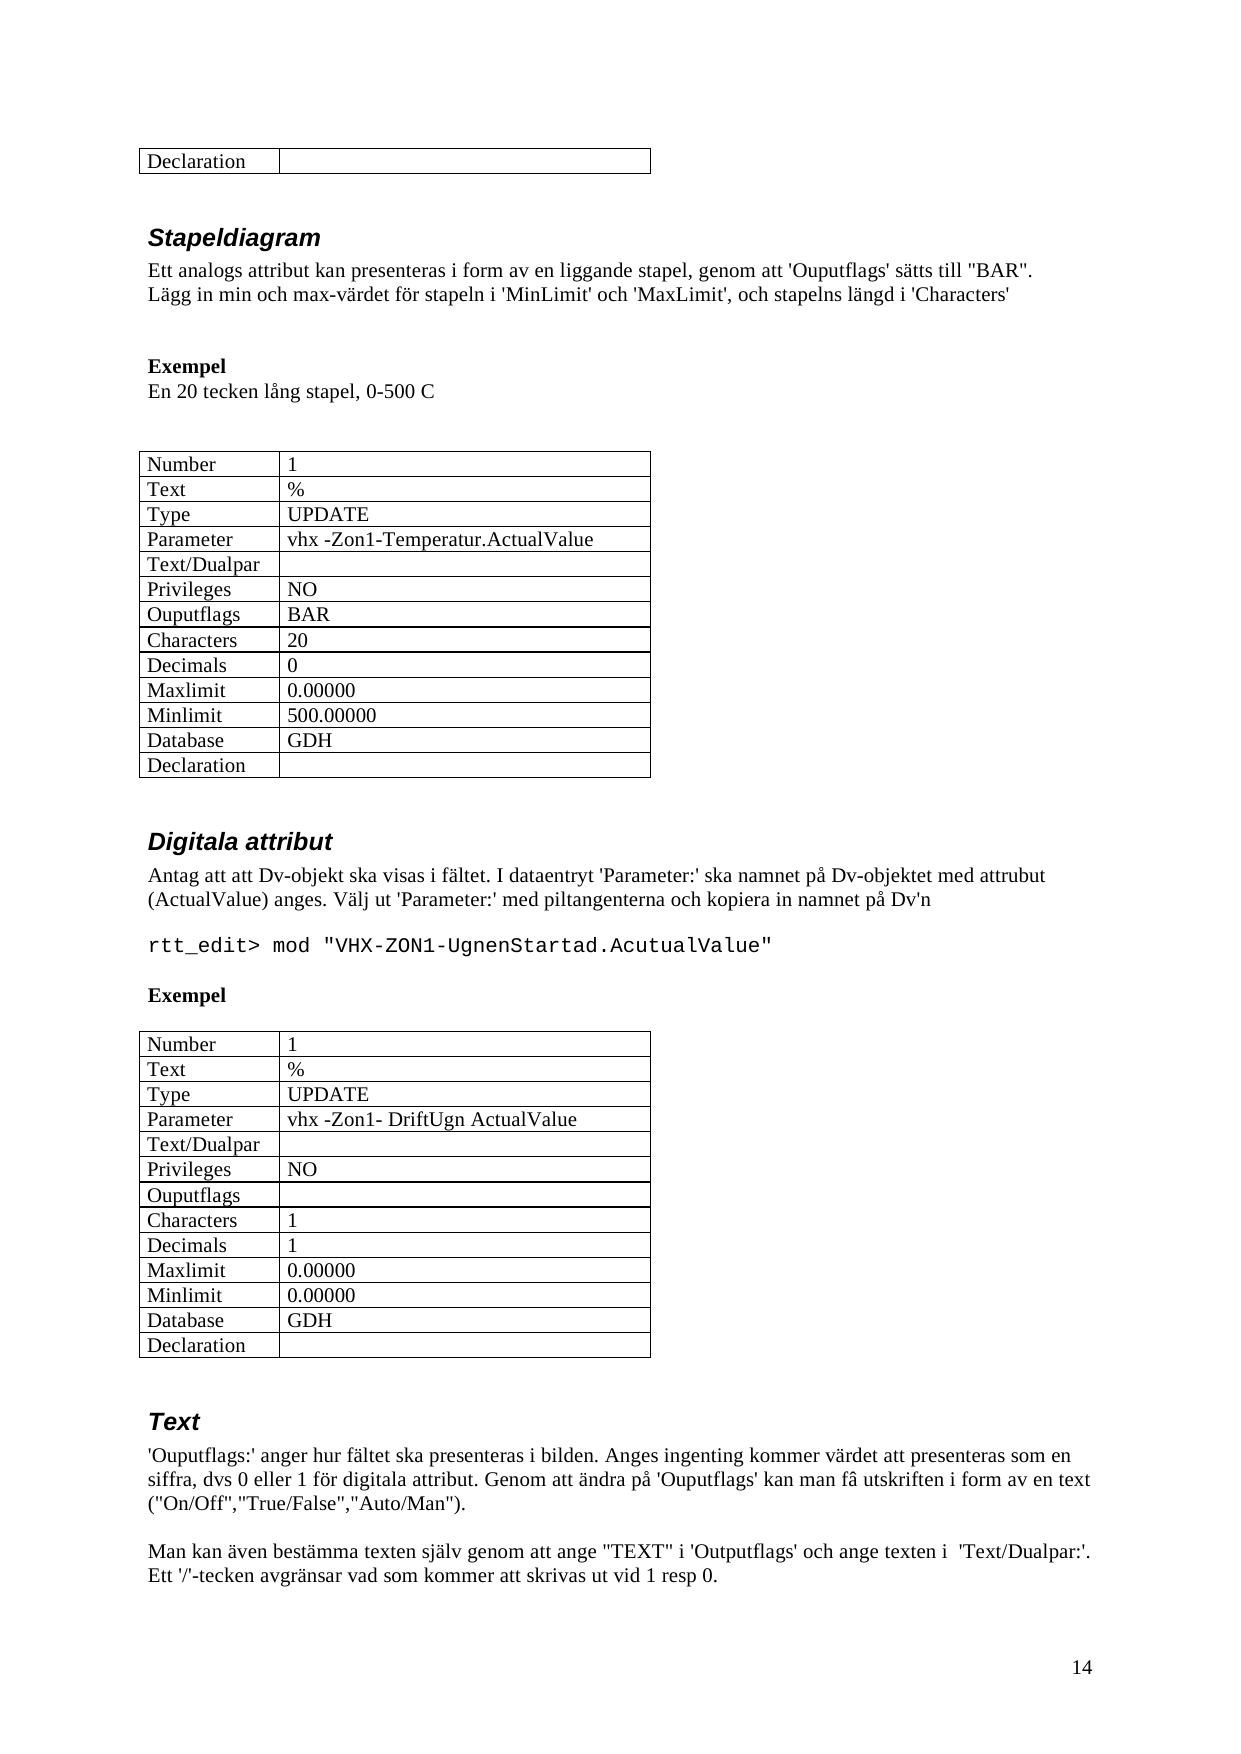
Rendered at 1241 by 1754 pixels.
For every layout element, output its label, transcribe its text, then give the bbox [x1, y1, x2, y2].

text Exempel [148, 983, 1093, 1007]
table_cell Text [140, 477, 279, 501]
table_cell Type [140, 502, 279, 526]
table_cell Parameter [140, 527, 279, 551]
table_cell Text [140, 1057, 279, 1081]
table_cell Declaration [140, 753, 279, 777]
table_cell vhx -Zon1- DriftUgn ActualValue [280, 1107, 650, 1131]
table_cell [280, 1183, 650, 1206]
table_cell [280, 1132, 650, 1156]
table_cell 20 [280, 628, 650, 651]
table_cell Database [140, 1308, 279, 1332]
table_cell Minlimit [140, 1283, 279, 1307]
table_cell Type [140, 1082, 279, 1106]
table_cell % [280, 1057, 650, 1081]
table_cell [280, 1333, 650, 1357]
text rtt_edit> mod "VHX-ZON1-UgnenStartad.AcutualValue" [148, 934, 1093, 958]
table_cell Decimals [140, 1233, 279, 1257]
table_cell Database [140, 728, 279, 752]
subtitle Digitala attribut [148, 827, 1093, 856]
table_cell [280, 552, 650, 576]
text siffra, dvs 0 eller 1 för digitala attribut. Genom att ändra på 'Ouputflags' kan man fâ utskriften i form av en text ("On/Off","True/False","Auto/Man"). [148, 1467, 1093, 1515]
table_header Number [140, 452, 279, 476]
table_cell Privileges [140, 1157, 279, 1181]
table_cell Privileges [140, 577, 279, 601]
table_header 1 [280, 1032, 650, 1056]
table_cell Maxlimit [140, 678, 279, 702]
table_cell 0 [280, 653, 650, 677]
text Man kan även bestämma texten själv genom att ange "TEXT" i 'Outputflags' och ange texten i 'Text/Dualpar:'. Ett '/'-tecken avgränsar vad som kommer att skrivas ut vid 1 resp 0. [148, 1539, 1093, 1587]
table_cell Declaration [140, 149, 279, 173]
table_cell Maxlimit [140, 1258, 279, 1282]
table_cell Characters [140, 628, 279, 651]
table_cell Declaration [140, 1333, 279, 1357]
subtitle Text [148, 1407, 1093, 1436]
table_cell Decimals [140, 653, 279, 677]
table_cell Text/Dualpar [140, 552, 279, 576]
text En 20 tecken lång stapel, 0-500 C [148, 378, 1093, 402]
table_cell UPDATE [280, 502, 650, 526]
table_cell BAR [280, 602, 650, 626]
table_cell NO [280, 577, 650, 601]
table_cell Characters [140, 1208, 279, 1232]
text Exempel [148, 354, 1093, 378]
table_cell GDH [280, 728, 650, 752]
table_cell Ouputflags [140, 1183, 279, 1206]
table_cell 1 [280, 1208, 650, 1232]
table_cell 1 [280, 1233, 650, 1257]
table_cell 500.00000 [280, 703, 650, 727]
subtitle Stapeldiagram [148, 223, 1093, 252]
table_cell Ouputflags [140, 602, 279, 626]
table_header 1 [280, 452, 650, 476]
table_cell % [280, 477, 650, 501]
table_cell UPDATE [280, 1082, 650, 1106]
table_cell NO [280, 1157, 650, 1181]
table_header Number [140, 1032, 279, 1056]
table_cell 0.00000 [280, 1283, 650, 1307]
text Antag att att Dv-objekt ska visas i fältet. I dataentryt 'Parameter:' ska namnet på Dv-objektet med attrubut [148, 862, 1093, 886]
text (ActualValue) anges. Välj ut 'Parameter:' med piltangenterna och kopiera in namnet på Dv'n [148, 886, 1093, 911]
table_cell [280, 753, 650, 777]
table_cell Minlimit [140, 703, 279, 727]
text Ett analogs attribut kan presenteras i form av en liggande stapel, genom att 'Ouputflags' sätts till "BAR". [148, 258, 1093, 282]
text Lägg in min och max-värdet för stapeln i 'MinLimit' och 'MaxLimit', och stapelns längd i 'Characters' [148, 282, 1093, 306]
table_cell Parameter [140, 1107, 279, 1131]
table_cell Text/Dualpar [140, 1132, 279, 1156]
table_cell 0.00000 [280, 678, 650, 702]
table_cell vhx -Zon1-Temperatur.ActualValue [280, 527, 650, 551]
table_cell 0.00000 [280, 1258, 650, 1282]
table_cell [280, 149, 650, 173]
table_cell GDH [280, 1308, 650, 1332]
text 'Ouputflags:' anger hur fältet ska presenteras i bilden. Anges ingenting kommer värdet att presenteras som en [148, 1442, 1093, 1467]
